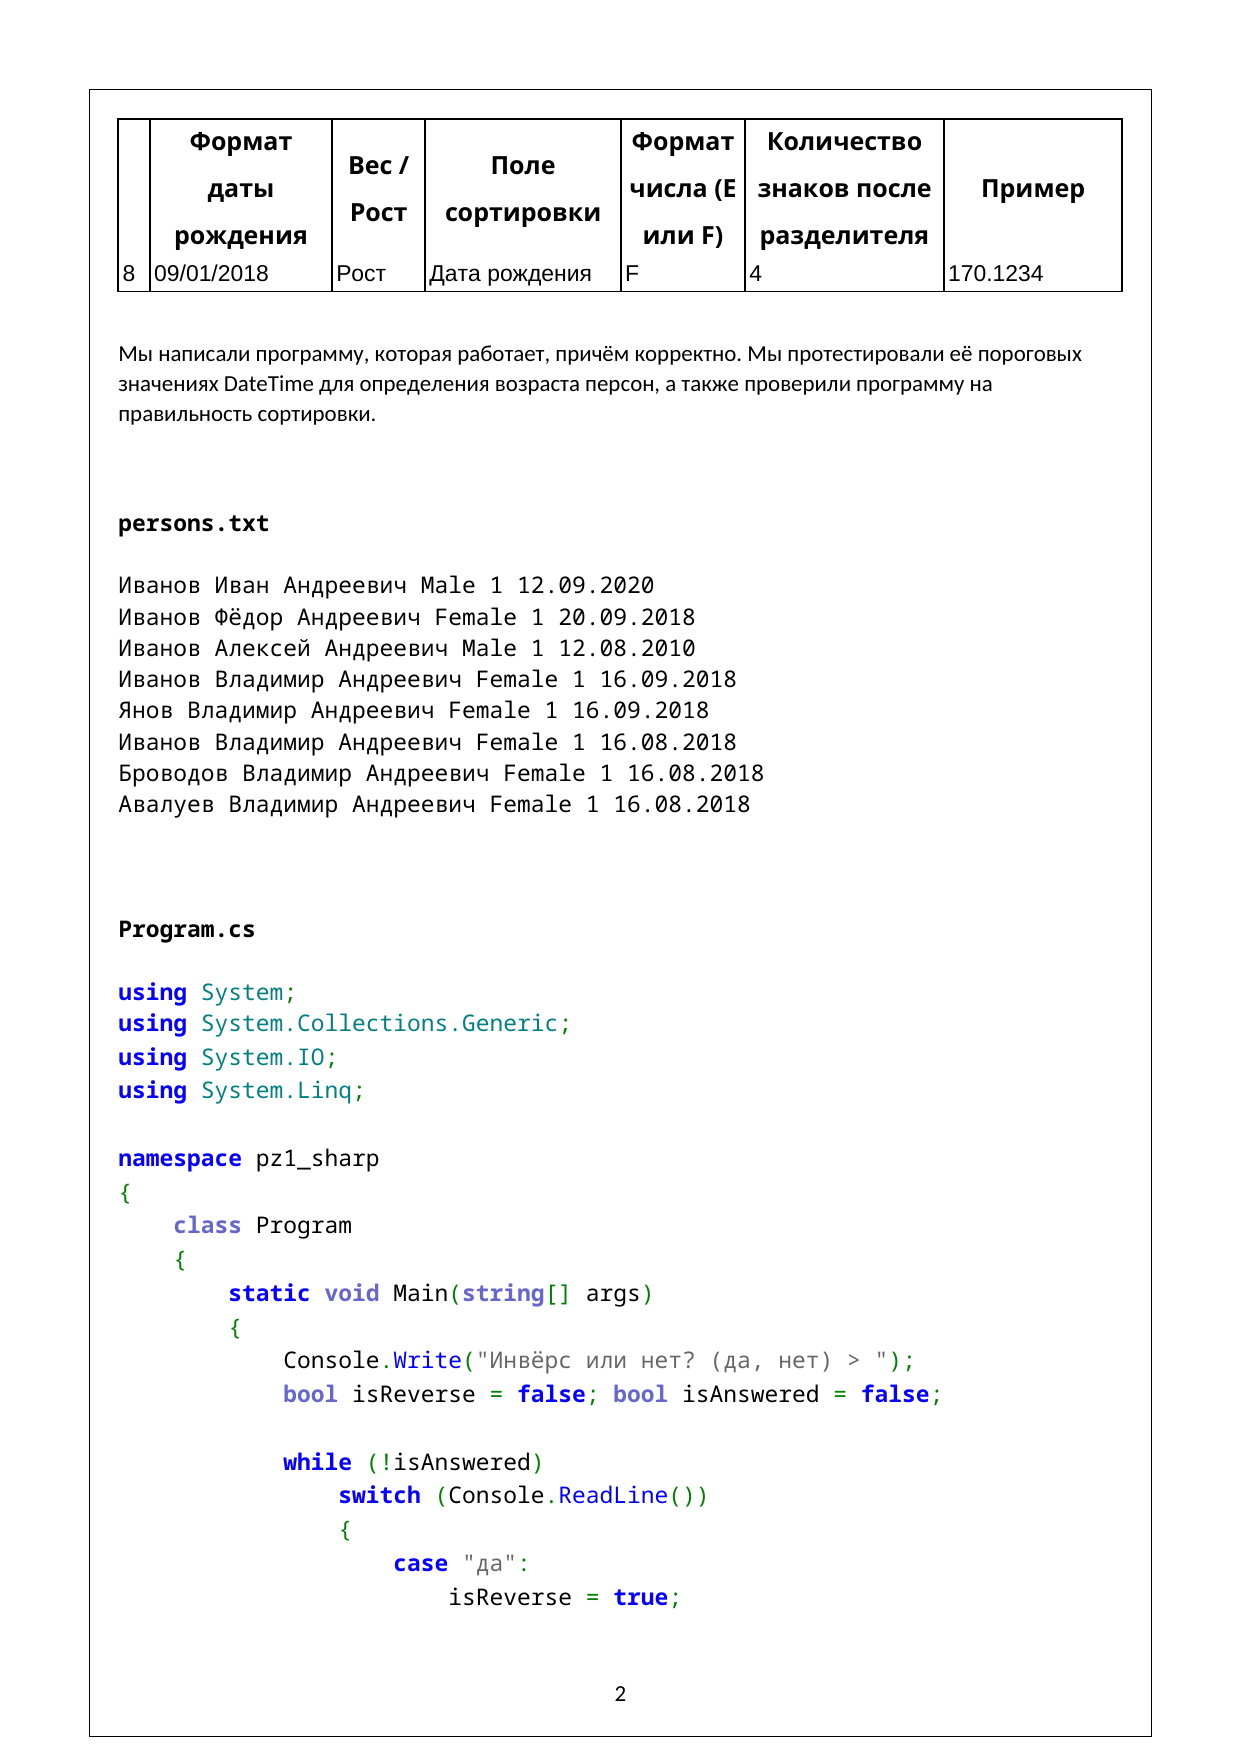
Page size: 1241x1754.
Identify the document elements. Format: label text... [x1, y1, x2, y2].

table_cell 4 [746, 256, 943, 291]
table_cell Дата рождения [426, 256, 620, 291]
text Броводов Владимир Андреевич Female 1 16.08.2018 [118, 757, 1122, 788]
table_cell 09/01/2018 [151, 256, 331, 291]
text using System.Collections.Generic; [118, 1007, 1122, 1038]
table_header Пример [945, 120, 1121, 256]
text while (!isAnswered) [118, 1446, 1122, 1477]
text { [118, 1176, 1122, 1207]
text using System.Linq; [118, 1074, 1122, 1106]
text using System.IO; [118, 1041, 1122, 1072]
text static void Main(string[] args) [118, 1277, 1122, 1308]
table_header Формат числа (E или F) [622, 120, 744, 256]
text isReverse = true; [118, 1581, 1122, 1612]
text { [118, 1513, 1122, 1544]
text Иванов Владимир Андреевич Female 1 16.09.2018 [118, 663, 1122, 694]
text using System; [118, 976, 1122, 1007]
text Program.cs [118, 913, 1122, 944]
text Иванов Иван Андреевич Male 1 12.09.2020 [118, 569, 1122, 601]
text switch (Console.ReadLine()) [118, 1479, 1122, 1511]
table_header Формат даты рождения [151, 120, 331, 256]
text Авалуев Владимир Андреевич Female 1 16.08.2018 [118, 788, 1122, 819]
text class Program [118, 1209, 1122, 1241]
text Иванов Алексей Андреевич Male 1 12.08.2010 [118, 632, 1122, 663]
text { [118, 1243, 1122, 1274]
table_cell 170.1234 [945, 256, 1121, 291]
table_cell 8 [119, 256, 149, 291]
text persons.txt [118, 507, 1122, 538]
text case "да": [118, 1547, 1122, 1578]
table_cell F [622, 256, 744, 291]
table_header Поле сортировки [426, 120, 620, 256]
text { [118, 1311, 1122, 1342]
table_header [119, 120, 149, 256]
text namespace pz1_sharp [118, 1142, 1122, 1173]
text Мы написали программу, которая работает, причём корректно. Мы протестировали её пороговых значениях DateTime для определения возраста персон, а также проверили программу на правильность сортировки. [118, 339, 1122, 428]
table_cell Рост [333, 256, 424, 291]
text bool isReverse = false; bool isAnswered = false; [118, 1378, 1122, 1409]
table_header Вес / Рост [333, 120, 424, 256]
table_header Количество знаков после разделителя [746, 120, 943, 256]
text Янов Владимир Андреевич Female 1 16.09.2018 [118, 694, 1122, 726]
text Console.Write("Инвёрс или нет? (да, нет) > "); [118, 1344, 1122, 1376]
text Иванов Владимир Андреевич Female 1 16.08.2018 [118, 726, 1122, 757]
text Иванов Фёдор Андреевич Female 1 20.09.2018 [118, 601, 1122, 632]
